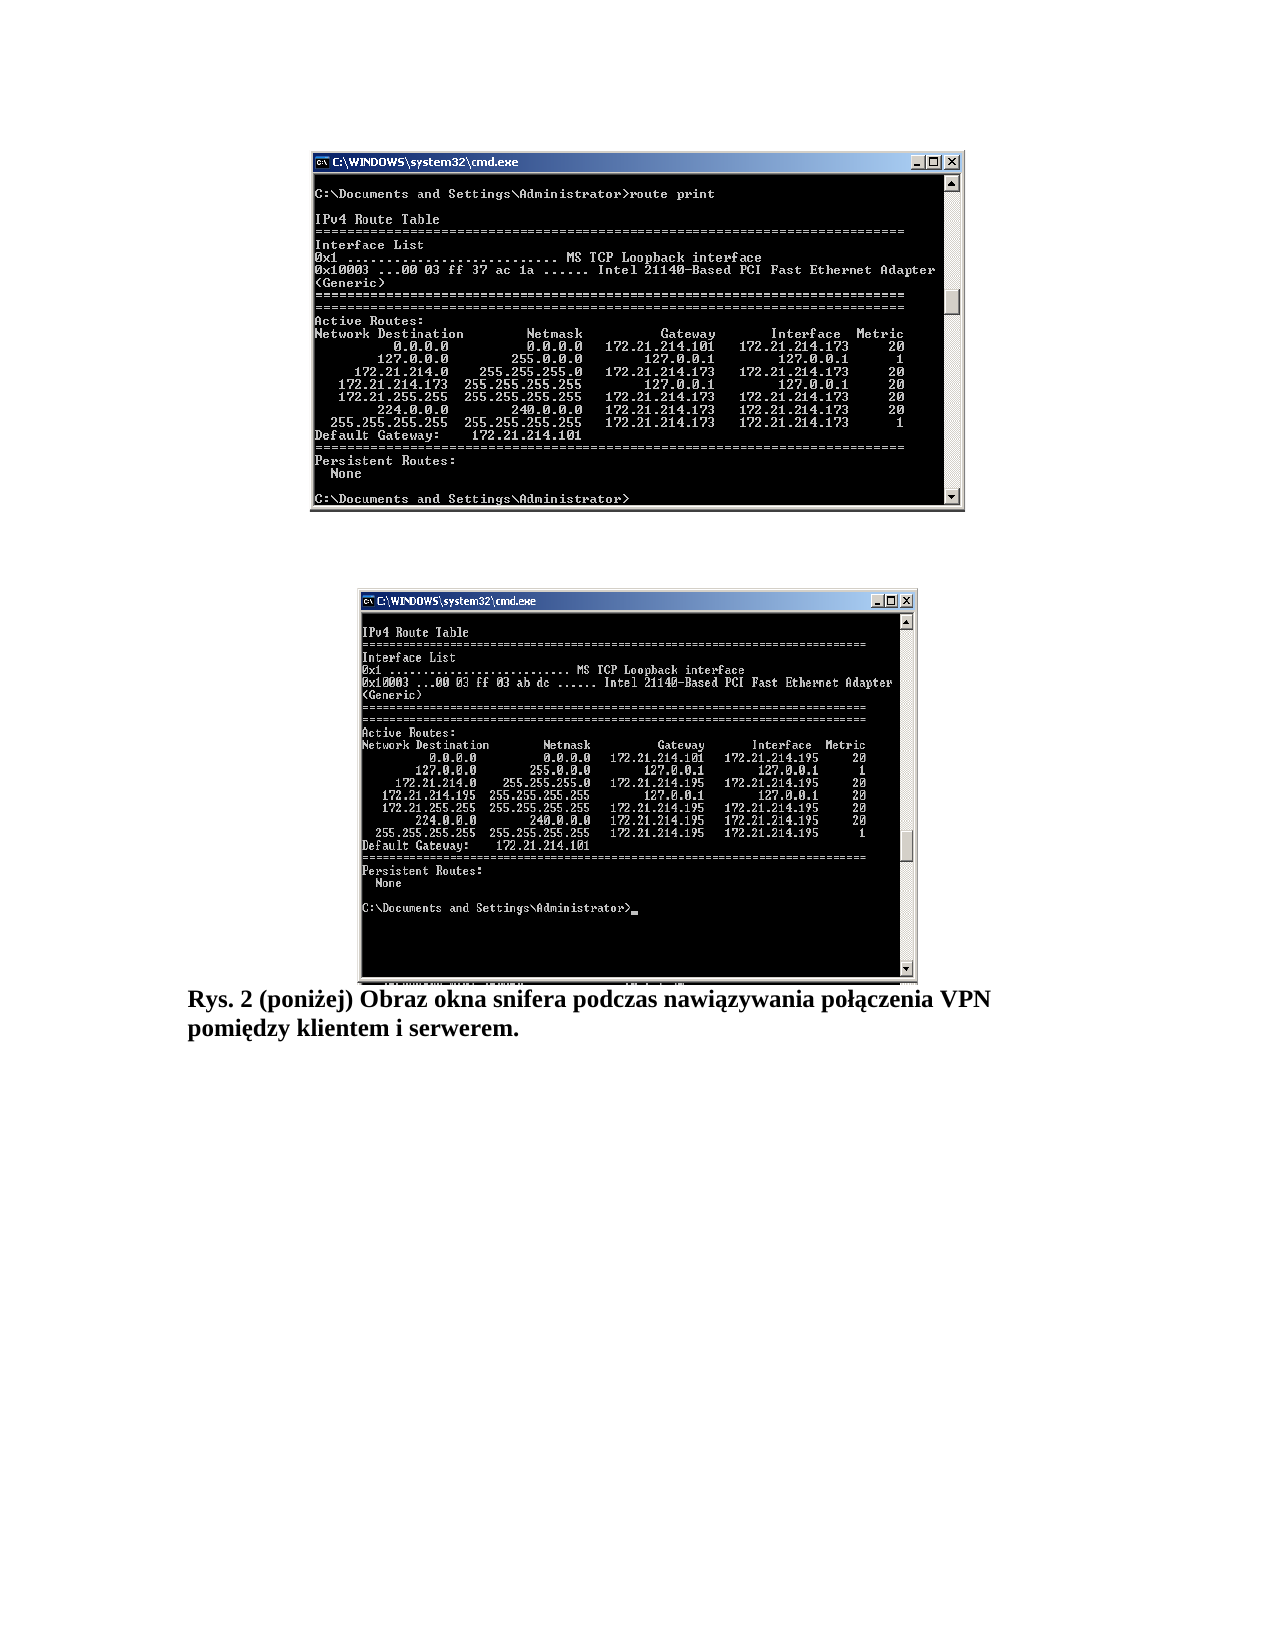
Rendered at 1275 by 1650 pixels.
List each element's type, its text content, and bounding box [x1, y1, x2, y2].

text Rys. 2 (poniżej) Obraz okna snifera podczas nawiązywania połączenia VPN pomiędzy klientem i serwerem. [187, 984, 1087, 1042]
picture [357, 588, 918, 985]
picture [309, 150, 966, 512]
